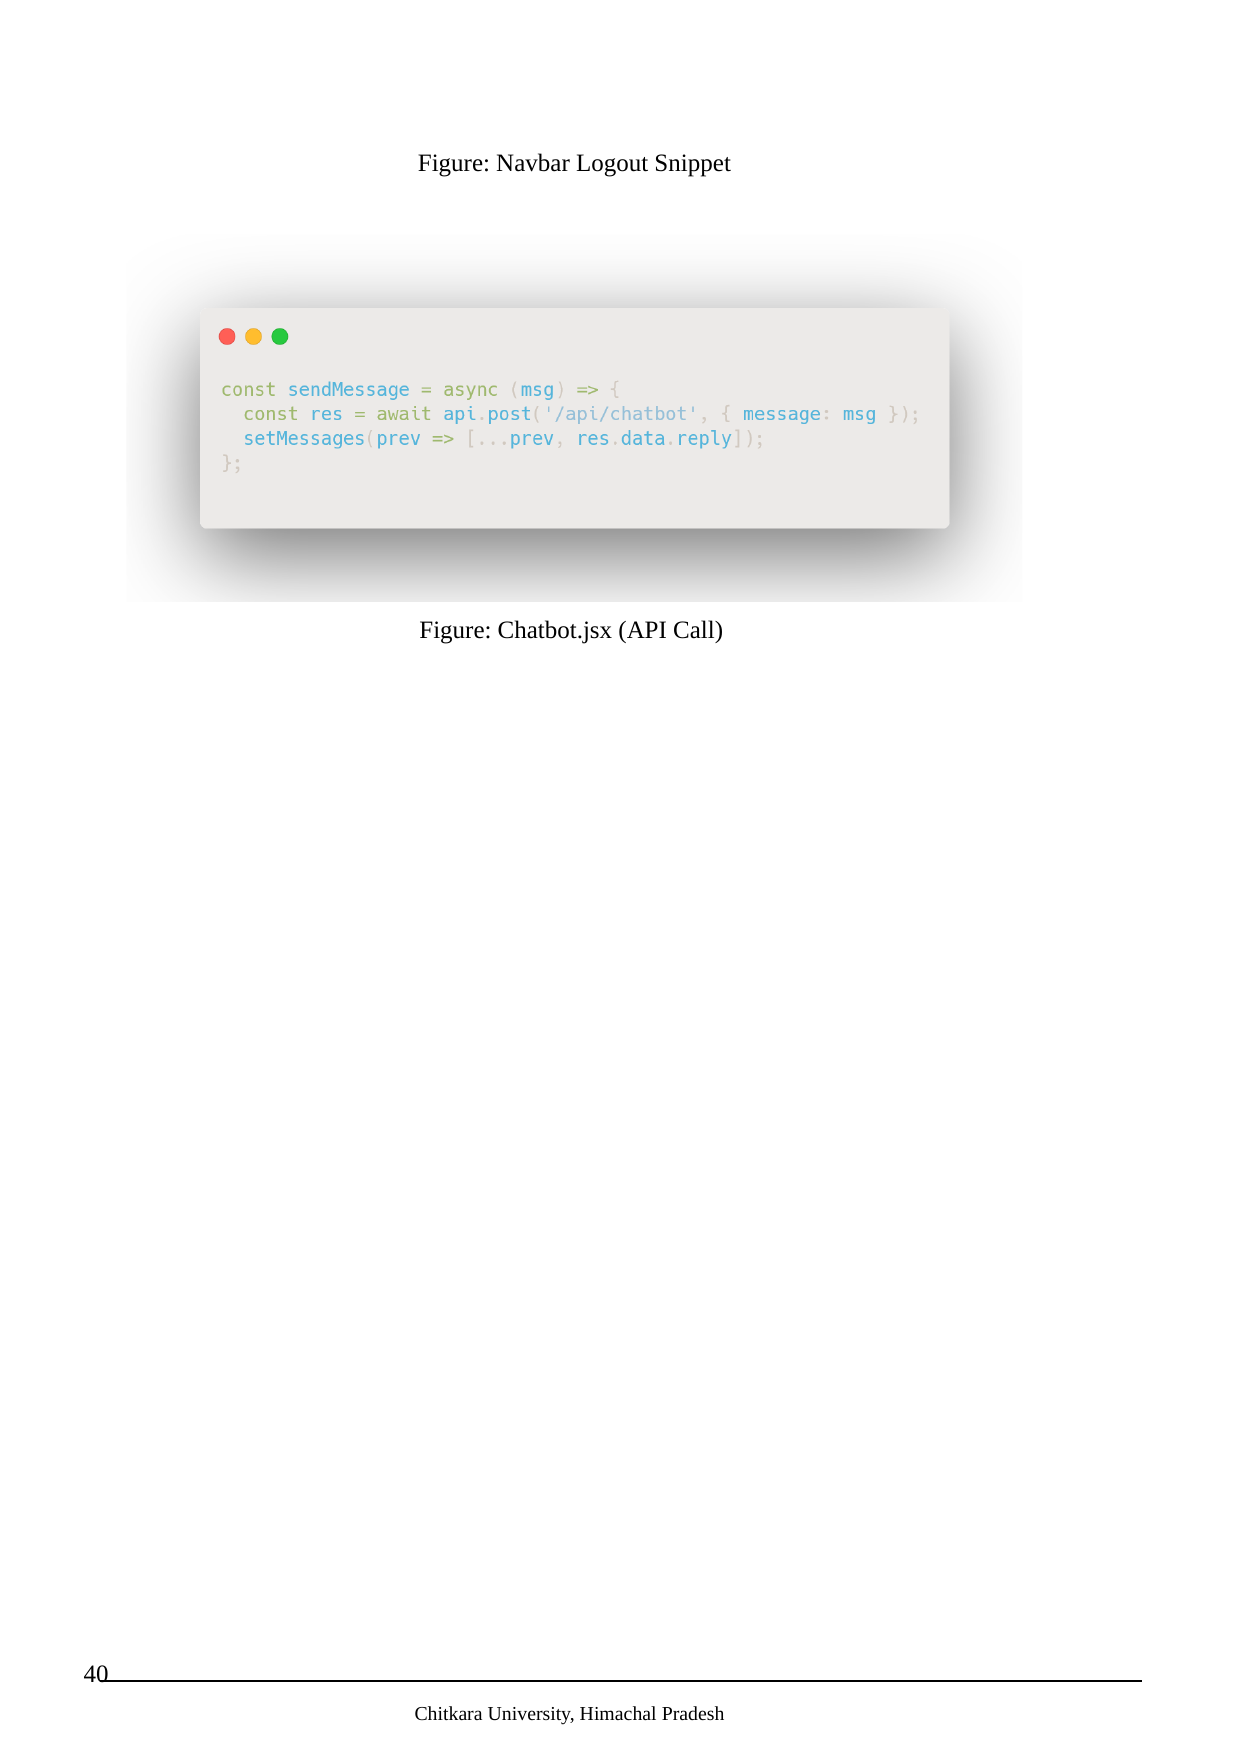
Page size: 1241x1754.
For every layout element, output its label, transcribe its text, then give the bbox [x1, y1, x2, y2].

text Figure: Navbar Logout Snippet [83, 148, 1065, 177]
text Figure: Chatbot.jsx (API Call) [83, 616, 1065, 644]
picture [126, 234, 1023, 602]
